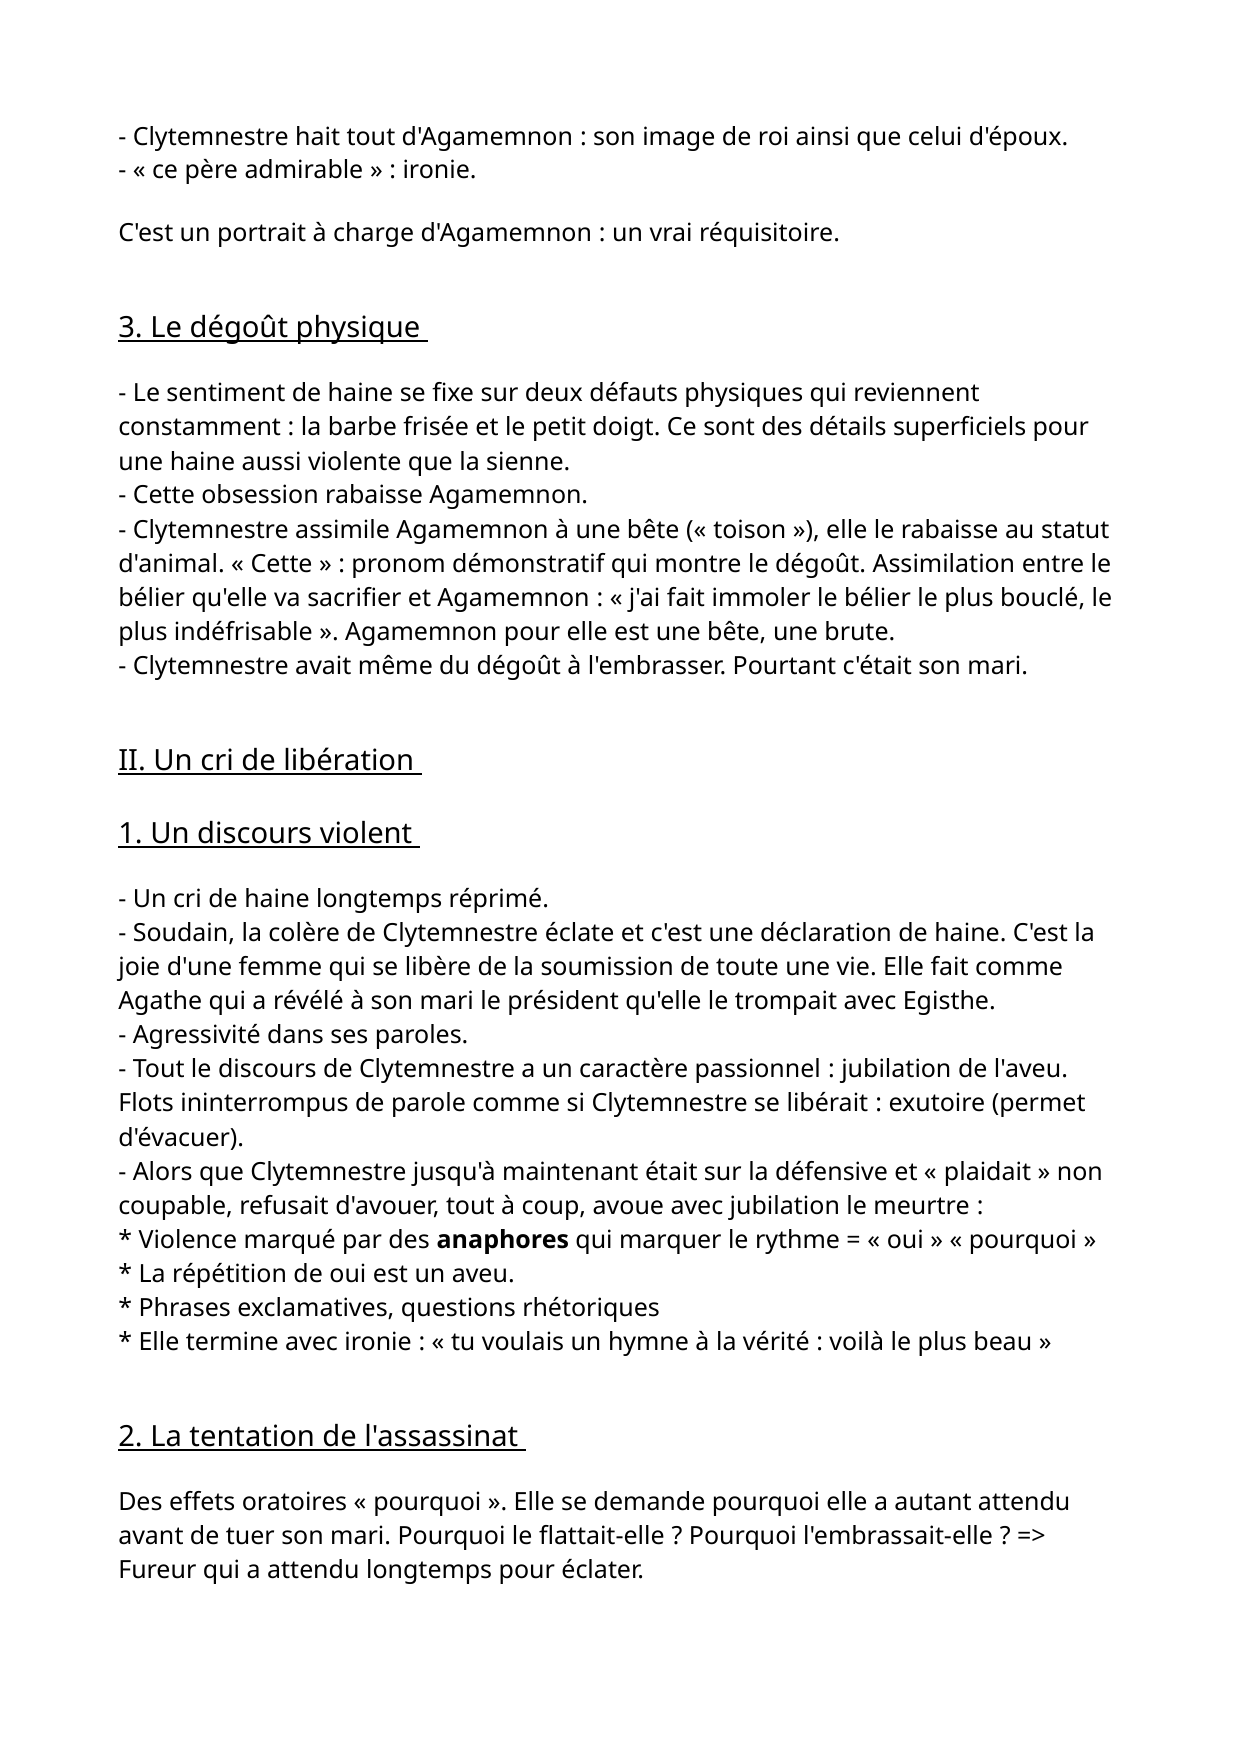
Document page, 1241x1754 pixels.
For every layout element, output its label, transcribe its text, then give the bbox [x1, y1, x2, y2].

text 2. La tentation de l'assassinat Des effets oratoires « pourquoi ». Elle se demande pourquoi elle a autant attendu avant de tuer son mari. Pourquoi le flattait-elle ? Pourquoi l'embrassait-elle ? => Fureur qui a attendu longtemps pour éclater. [118, 1358, 1122, 1614]
text * Violence marqué par des anaphores qui marquer le rythme = « oui » « pourquoi » * La répétition de oui est un aveu. * Phrases exclamatives, questions rhétoriques * Elle termine avec ironie : « tu voulais un hymne à la vérité : voilà le plus beau » [118, 1221, 1122, 1358]
text - Clytemnestre hait tout d'Agamemnon : son image de roi ainsi que celui d'époux. - « ce père admirable » : ironie. C'est un portrait à charge d'Agamemnon : un vrai réquisitoire. 3. Le dégoût physique - Le sentiment de haine se fixe sur deux défauts physiques qui reviennent constamment : la barbe frisée et le petit doigt. Ce sont des détails superficiels pour une haine aussi violente que la sienne. - Cette obsession rabaisse Agamemnon. - Clytemnestre assimile Agamemnon à une bête (« toison »), elle le rabaisse au statut d'animal. « Cette » : pronom démonstratif qui montre le dégoût. Assimilation entre le bélier qu'elle va sacrifier et Agamemnon : « j'ai fait immoler le bélier le plus bouclé, le plus indéfrisable ». Agamemnon pour elle est une bête, une brute. - Clytemnestre avait même du dégoût à l'embrasser. Pourtant c'était son mari. II. Un cri de libération 1. Un discours violent - Un cri de haine longtemps réprimé. - Soudain, la colère de Clytemnestre éclate et c'est une déclaration de haine. C'est la joie d'une femme qui se libère de la soumission de toute une vie. Elle fait comme Agathe qui a révélé à son mari le président qu'elle le trompait avec Egisthe. - Agressivité dans ses paroles. - Tout le discours de Clytemnestre a un caractère passionnel : jubilation de l'aveu. Flots ininterrompus de parole comme si Clytemnestre se libérait : exutoire (permet d'évacuer). - Alors que Clytemnestre jusqu'à maintenant était sur la défensive et « plaidait » non coupable, refusait d'avouer, tout à coup, avoue avec jubilation le meurtre : [118, 118, 1122, 1221]
